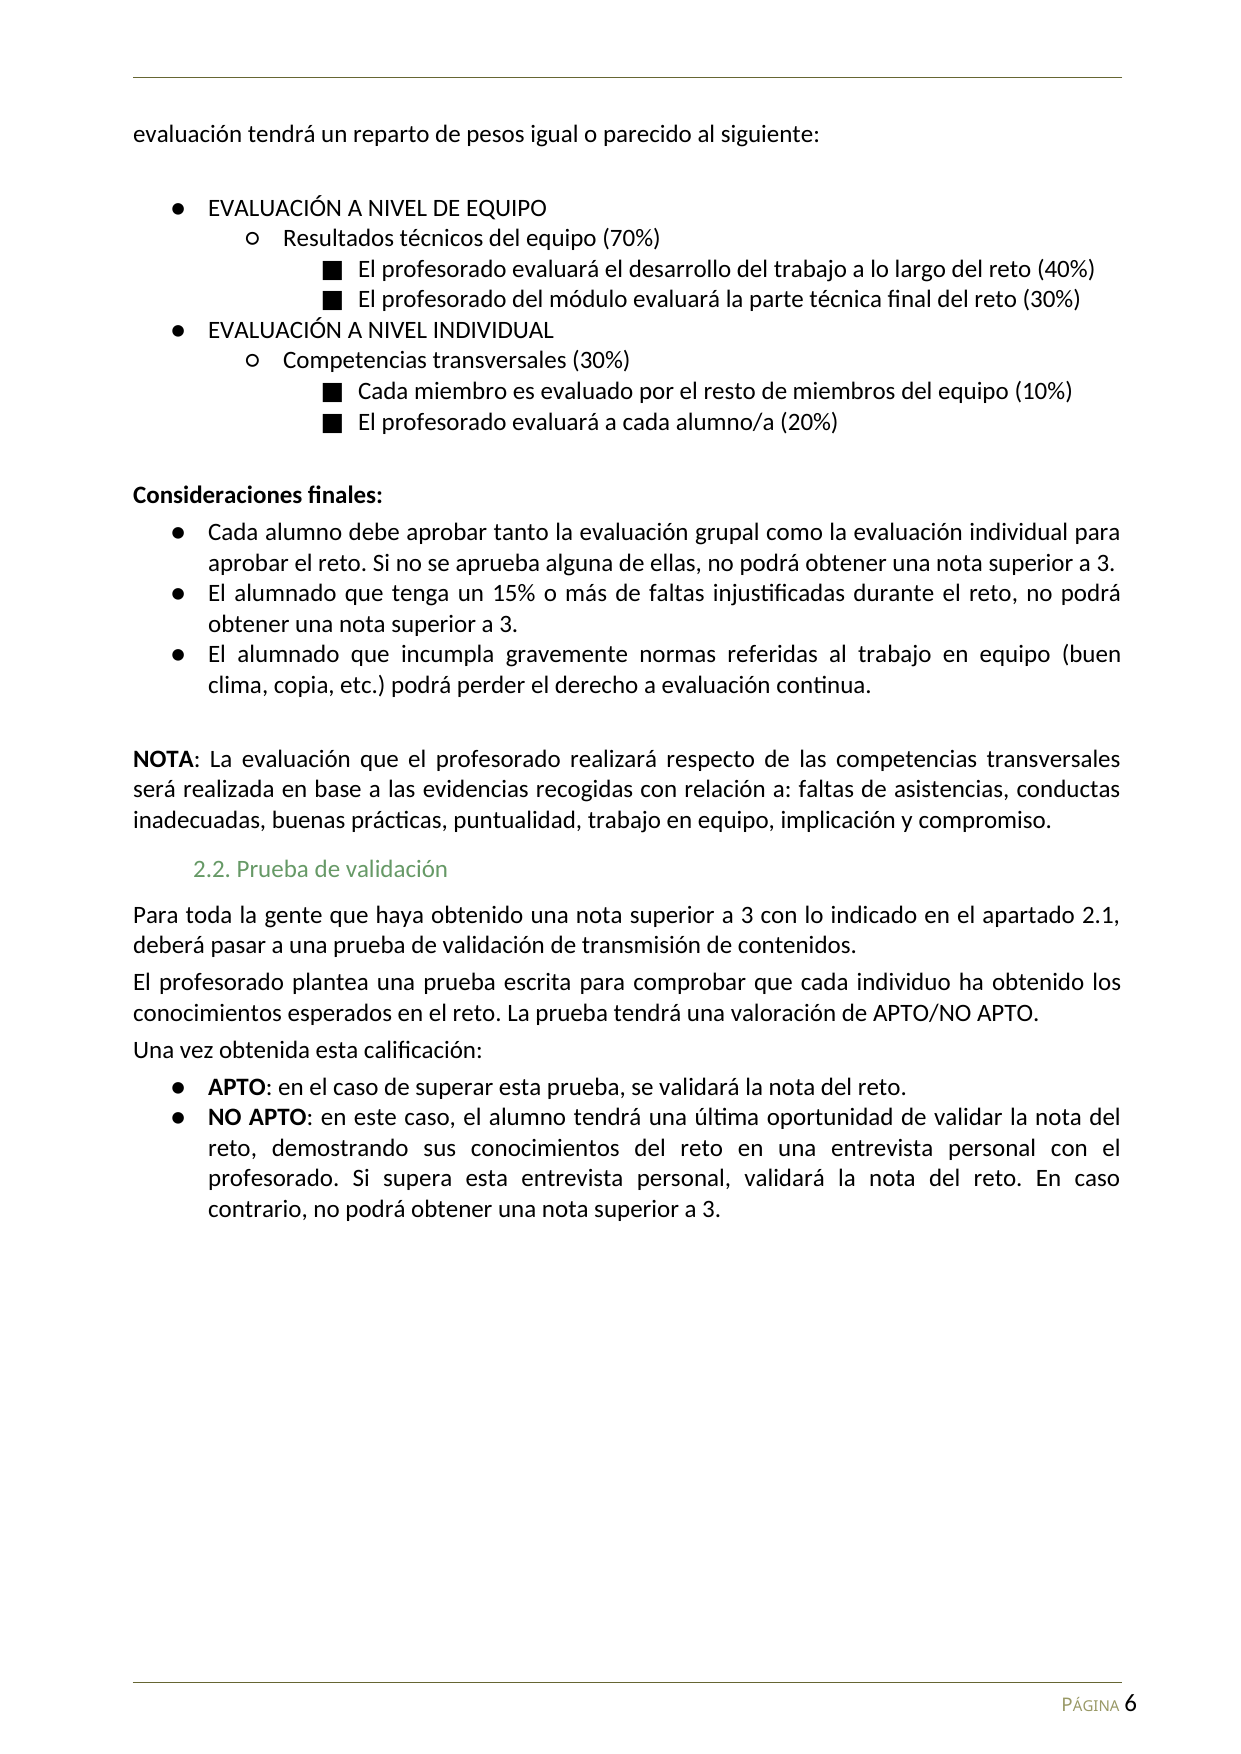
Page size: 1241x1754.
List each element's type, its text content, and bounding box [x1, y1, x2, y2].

list El profesorado del módulo evaluará la parte técnica final del reto (30%) [320, 283, 1122, 314]
text Para toda la gente que haya obtenido una nota superior a 3 con lo indicado en el apartado 2.1, deberá pasar a una prueba de validación de transmisión de contenidos. [133, 899, 1122, 960]
text El profesorado plantea una prueba escrita para comprobar que cada individuo ha obtenido los conocimientos esperados en el reto. La prueba tendrá una valoración de APTO/NO APTO. [133, 966, 1122, 1027]
list El profesorado evaluará el desarrollo del trabajo a lo largo del reto (40%) [320, 253, 1122, 283]
list Cada miembro es evaluado por el resto de miembros del equipo (10%) [320, 375, 1122, 406]
text Consideraciones finales: [133, 479, 1122, 510]
list EVALUACIÓN A NIVEL INDIVIDUAL [170, 314, 1122, 344]
subtitle 2.2. Prueba de validación [193, 853, 1122, 884]
list Cada alumno debe aprobar tanto la evaluación grupal como la evaluación individual para aprobar el reto. Si no se aprueba alguna de ellas, no podrá obtener una nota superior a 3. [170, 517, 1122, 578]
text NOTA: La evaluación que el profesorado realizará respecto de las competencias transversales será realizada en base a las evidencias recogidas con relación a: faltas de asistencias, conductas inadecuadas, buenas prácticas, puntualidad, trabajo en equipo, implicación y compromiso. [133, 743, 1122, 835]
list APTO: en el caso de superar esta prueba, se validará la nota del reto. [170, 1071, 1122, 1101]
list Resultados técnicos del equipo (70%) [245, 222, 1122, 253]
text evaluación tendrá un reparto de pesos igual o parecido al siguiente: [133, 118, 1122, 148]
list El alumnado que tenga un 15% o más de faltas injustificadas durante el reto, no podrá obtener una nota superior a 3. [170, 578, 1122, 639]
list NO APTO: en este caso, el alumno tendrá una última oportunidad de validar la nota del reto, demostrando sus conocimientos del reto en una entrevista personal con el profesorado. Si supera esta entrevista personal, validará la nota del reto. En caso contrario, no podrá obtener una nota superior a 3. [170, 1101, 1122, 1223]
list El profesorado evaluará a cada alumno/a (20%) [320, 406, 1122, 436]
list EVALUACIÓN A NIVEL DE EQUIPO [170, 192, 1122, 222]
list El alumnado que incumpla gravemente normas referidas al trabajo en equipo (buen clima, copia, etc.) podrá perder el derecho a evaluación continua. [170, 639, 1122, 700]
text Una vez obtenida esta calificación: [133, 1034, 1122, 1064]
list Competencias transversales (30%) [245, 344, 1122, 375]
